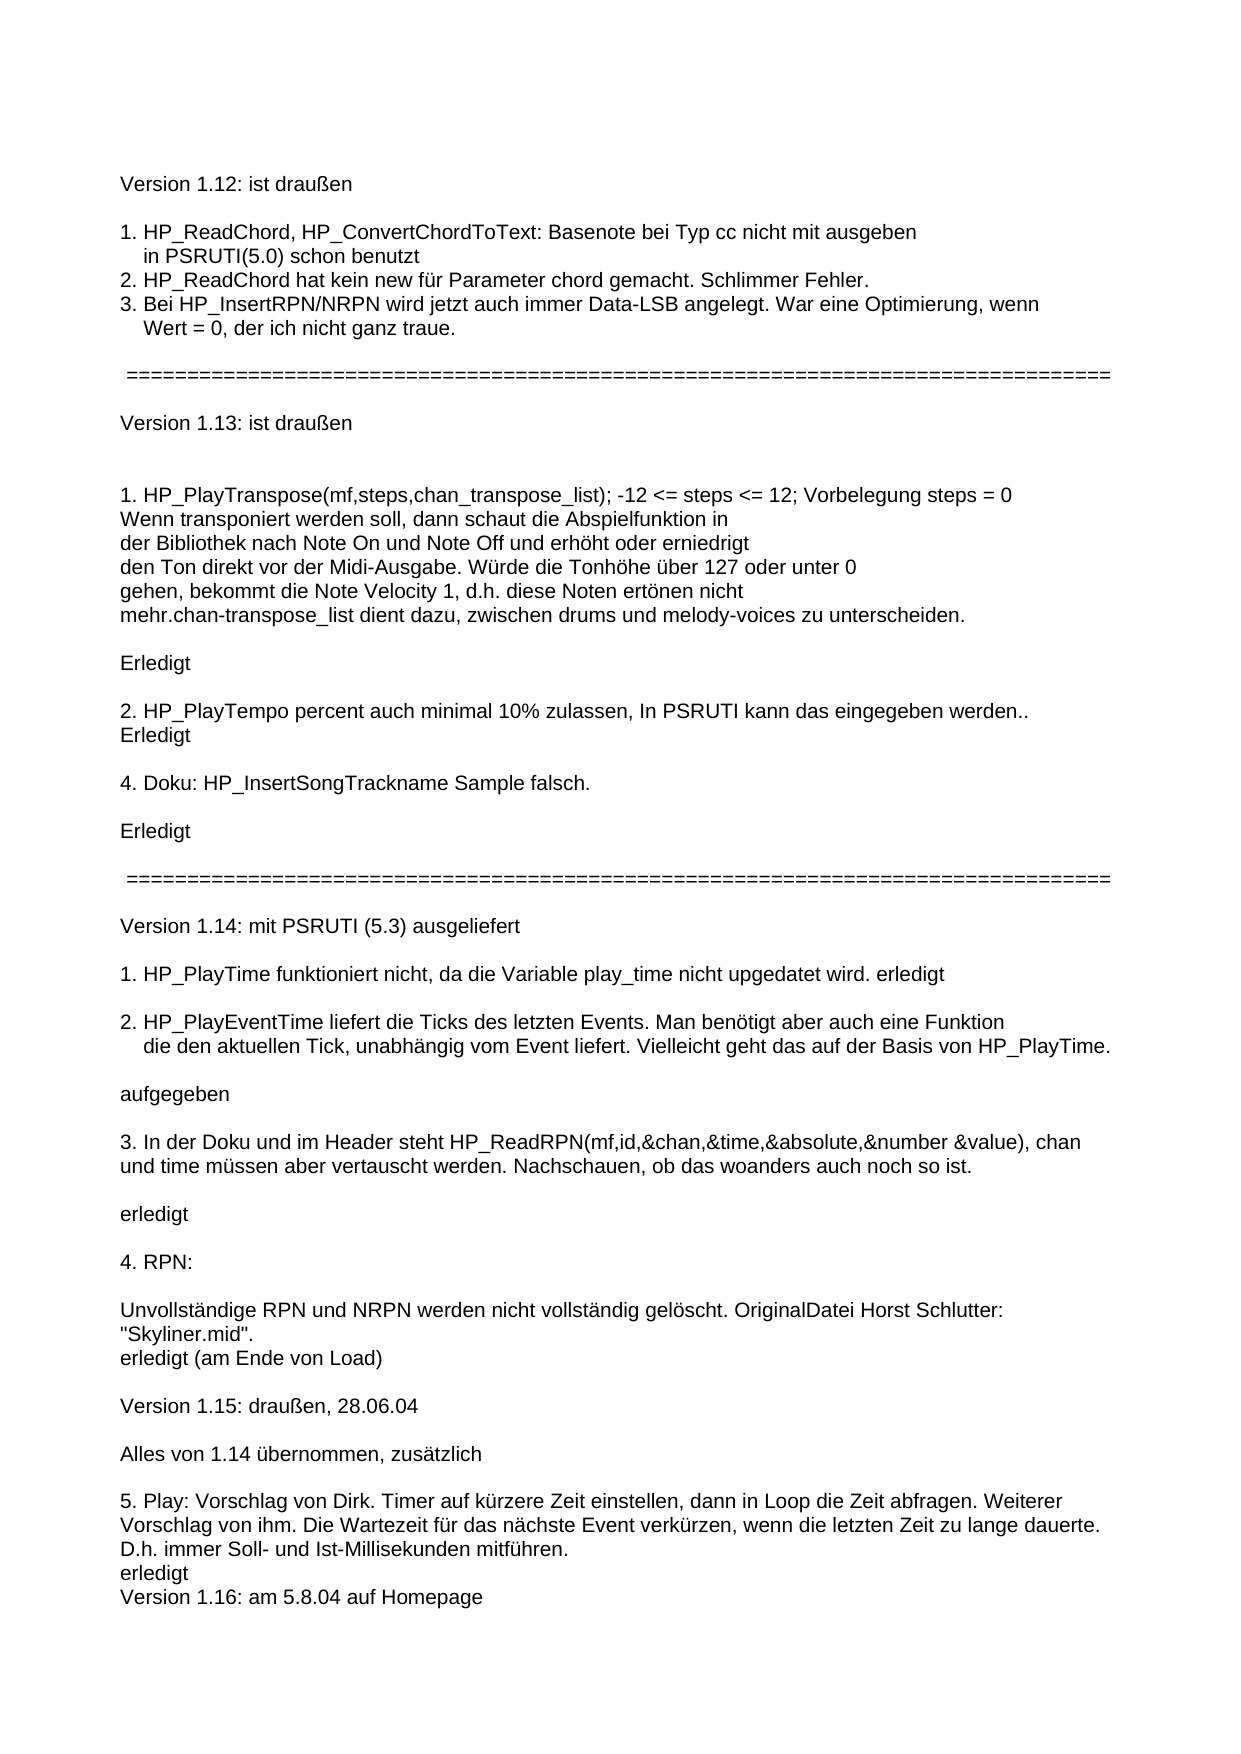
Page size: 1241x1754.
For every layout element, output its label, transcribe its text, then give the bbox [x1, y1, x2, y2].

text 2. HP_PlayTempo percent auch minimal 10% zulassen, In PSRUTI kann das eingegeben werden.. [120, 699, 1120, 723]
text erledigt (am Ende von Load) [120, 1346, 1120, 1369]
text 2. HP_ReadChord hat kein new für Parameter chord gemacht. Schlimmer Fehler. [120, 267, 1120, 291]
text den Ton direkt vor der Midi-Ausgabe. Würde die Tonhöhe über 127 oder unter 0 [120, 555, 1120, 579]
text in PSRUTI(5.0) schon benutzt [120, 243, 1120, 267]
text Wenn transponiert werden soll, dann schaut die Abspielfunktion in [120, 507, 1120, 531]
text mehr.chan-transpose_list dient dazu, zwischen drums und melody-voices zu unterscheiden. [120, 603, 1120, 627]
text Erledigt [120, 818, 1120, 842]
text Alles von 1.14 übernommen, zusätzlich [120, 1441, 1120, 1465]
text 2. HP_PlayEventTime liefert die Ticks des letzten Events. Man benötigt aber auch eine Funktion [120, 1010, 1120, 1034]
text 4. RPN: [120, 1250, 1120, 1274]
text Version 1.16: am 5.8.04 auf Homepage [120, 1585, 1120, 1609]
text aufgegeben [120, 1082, 1120, 1106]
text 1. HP_PlayTime funktioniert nicht, da die Variable play_time nicht upgedatet wird. erledigt [120, 962, 1120, 986]
text 4. Doku: HP_InsertSongTrackname Sample falsch. [120, 771, 1120, 794]
text Erledigt [120, 651, 1120, 675]
text Erledigt [120, 723, 1120, 747]
text Unvollständige RPN und NRPN werden nicht vollständig gelöscht. OriginalDatei Horst Schlutter: "Skyliner.mid". [120, 1298, 1120, 1346]
text Version 1.13: ist draußen [120, 411, 1120, 435]
text 1. HP_ReadChord, HP_ConvertChordToText: Basenote bei Typ cc nicht mit ausgeben [120, 219, 1120, 243]
text Version 1.14: mit PSRUTI (5.3) ausgeliefert [120, 914, 1120, 938]
text 5. Play: Vorschlag von Dirk. Timer auf kürzere Zeit einstellen, dann in Loop die Zeit abfragen. Weiterer Vorschlag von ihm. Die Wartezeit für das nächste Event verkürzen, wenn die letzten Zeit zu lange dauerte. D.h. immer Soll- und Ist-Millisekunden mitführen. [120, 1489, 1120, 1561]
text Wert = 0, der ich nicht ganz traue. [120, 315, 1120, 339]
text Version 1.15: draußen, 28.06.04 [120, 1393, 1120, 1417]
text erledigt [120, 1561, 1120, 1585]
text gehen, bekommt die Note Velocity 1, d.h. diese Noten ertönen nicht [120, 579, 1120, 603]
text Version 1.12: ist draußen [120, 172, 1120, 196]
text 3. Bei HP_InsertRPN/NRPN wird jetzt auch immer Data-LSB angelegt. War eine Optimierung, wenn [120, 291, 1120, 315]
text ================================================================================= [126, 363, 1120, 387]
text der Bibliothek nach Note On und Note Off und erhöht oder erniedrigt [120, 531, 1120, 555]
text erledigt [120, 1202, 1120, 1226]
text die den aktuellen Tick, unabhängig vom Event liefert. Vielleicht geht das auf der Basis von HP_PlayTime. [120, 1034, 1120, 1058]
text 1. HP_PlayTranspose(mf,steps,chan_transpose_list); -12 <= steps <= 12; Vorbelegung steps = 0 [120, 483, 1120, 507]
text ================================================================================= [126, 866, 1120, 890]
text 3. In der Doku und im Header steht HP_ReadRPN(mf,id,&chan,&time,&absolute,&number &value), chan und time müssen aber vertauscht werden. Nachschauen, ob das woanders auch noch so ist. [120, 1130, 1120, 1178]
